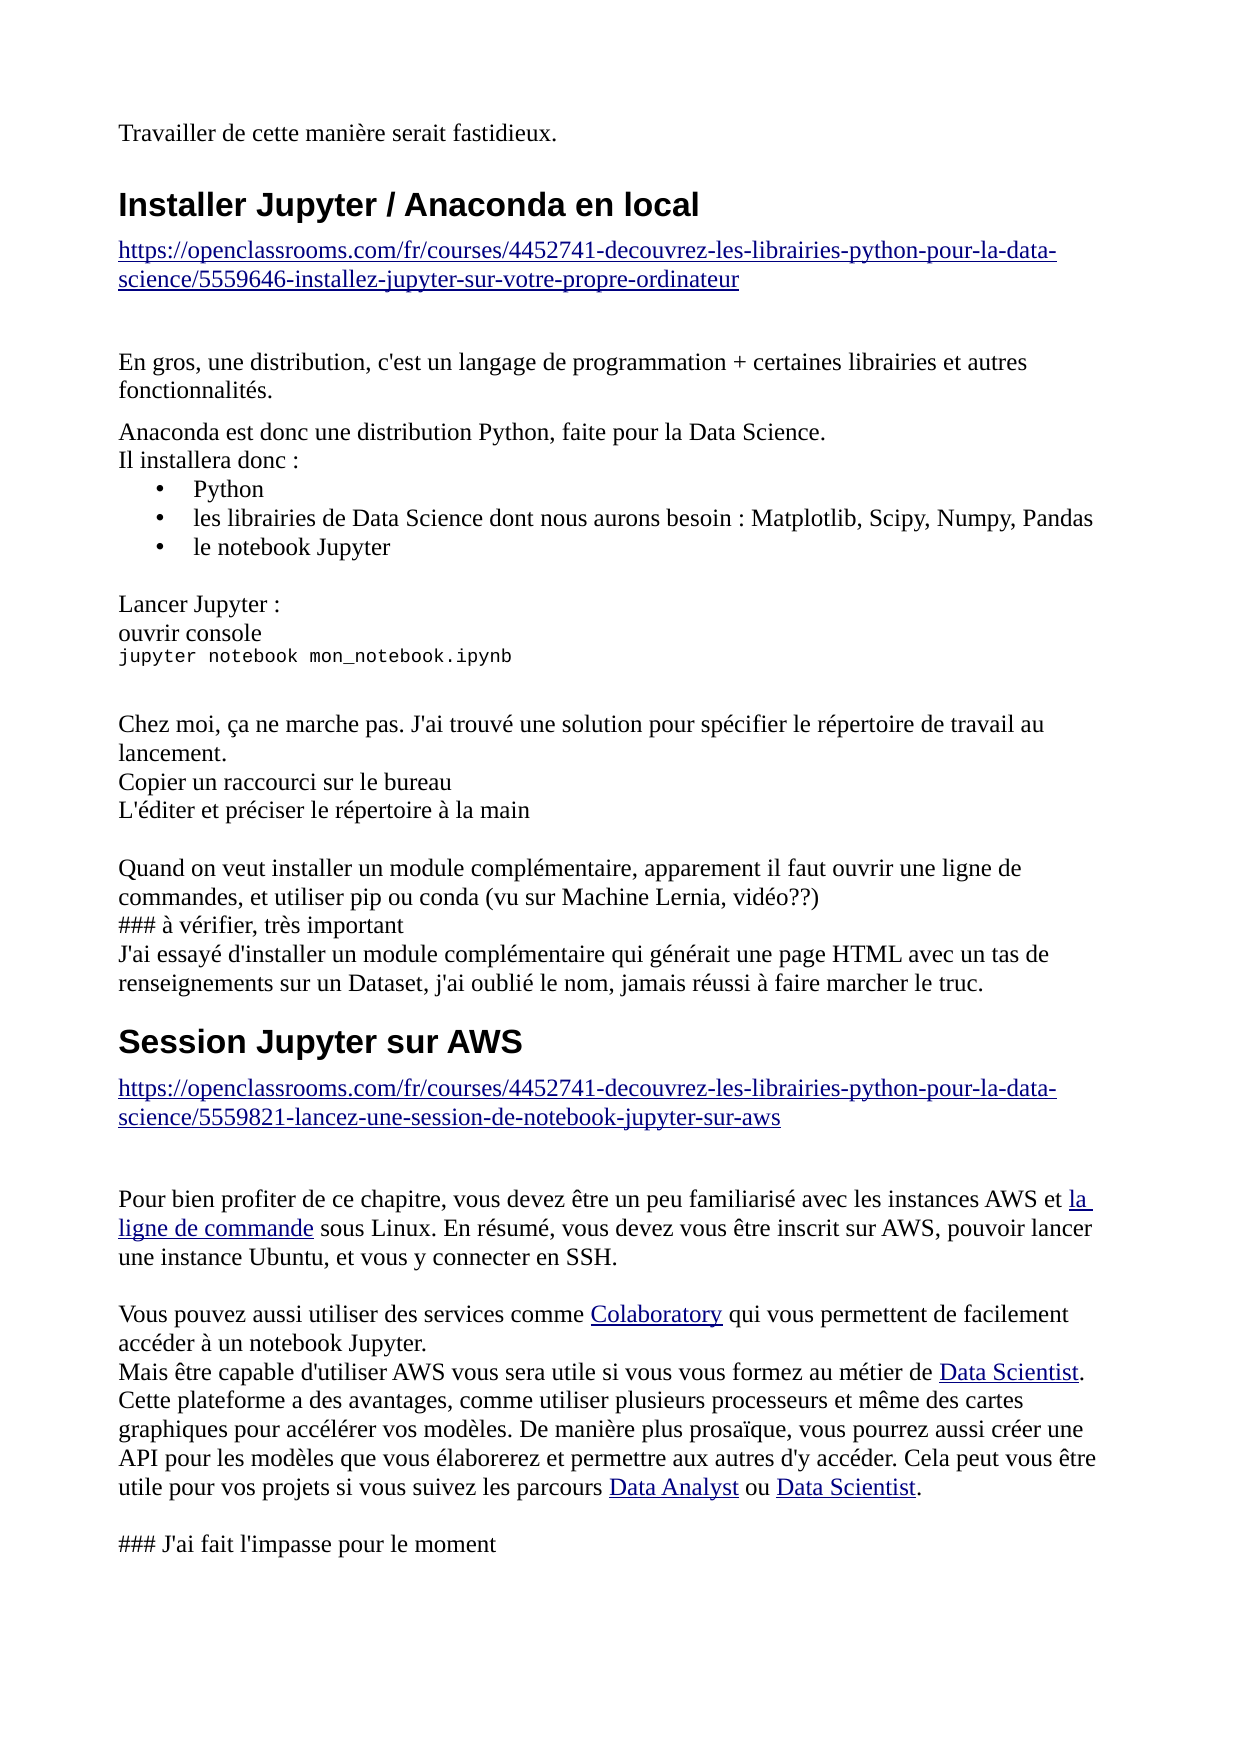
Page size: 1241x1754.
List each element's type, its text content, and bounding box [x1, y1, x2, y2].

text Anaconda est donc une distribution Python, faite pour la Data Science. [118, 417, 1122, 446]
text Travailler de cette manière serait fastidieux. [118, 118, 1122, 147]
list les librairies de Data Science dont nous aurons besoin : Matplotlib, Scipy, Numpy, Pandas [156, 503, 1122, 532]
text Il installera donc : [118, 446, 1122, 474]
text Pour bien profiter de ce chapitre, vous devez être un peu familiarisé avec les instances AWS et la ligne de commande sous Linux. En résumé, vous devez vous être inscrit sur AWS, pouvoir lancer une instance Ubuntu, et vous y connecter en SSH. [118, 1184, 1122, 1270]
text Chez moi, ça ne marche pas. J'ai trouvé une solution pour spécifier le répertoire de travail au lancement. [118, 709, 1122, 767]
text Lancer Jupyter : [118, 589, 1122, 618]
subtitle Session Jupyter sur AWS [118, 1022, 1122, 1060]
list Python [156, 474, 1122, 503]
text ouvrir console [118, 618, 1122, 647]
text Vous pouvez aussi utiliser des services comme Colaboratory qui vous permettent de facilement accéder à un notebook Jupyter. [118, 1299, 1122, 1357]
subtitle Installer Jupyter / Anaconda en local [118, 184, 1122, 223]
list le notebook Jupyter [156, 532, 1122, 561]
text https://openclassrooms.com/fr/courses/4452741-decouvrez-les-librairies-python-pour-la-data-science/5559646-installez-jupyter-sur-votre-propre-ordinateur [118, 236, 1122, 293]
text En gros, une distribution, c'est un langage de programmation + certaines librairies et autres fonctionnalités. [118, 347, 1122, 404]
text Mais être capable d'utiliser AWS vous sera utile si vous vous formez au métier de Data Scientist. Cette plateforme a des avantages, comme utiliser plusieurs processeurs et même des cartes graphiques pour accélérer vos modèles. De manière plus prosaïque, vous pourrez aussi créer une API pour les modèles que vous élaborerez et permettre aux autres d'y accéder. Cela peut vous être utile pour vos projets si vous suivez les parcours Data Analyst ou Data Scientist. [118, 1357, 1122, 1500]
text Copier un raccourci sur le bureau [118, 767, 1122, 796]
text ### à vérifier, très important [118, 911, 1122, 939]
text J'ai essayé d'installer un module complémentaire qui générait une page HTML avec un tas de renseignements sur un Dataset, j'ai oublié le nom, jamais réussi à faire marcher le truc. [118, 939, 1122, 997]
text L'éditer et préciser le répertoire à la main [118, 796, 1122, 824]
text Quand on veut installer un module complémentaire, apparement il faut ouvrir une ligne de commandes, et utiliser pip ou conda (vu sur Machine Lernia, vidéo??) [118, 853, 1122, 911]
text jupyter notebook mon_notebook.ipynb [118, 647, 1122, 668]
text https://openclassrooms.com/fr/courses/4452741-decouvrez-les-librairies-python-pour-la-data-science/5559821-lancez-une-session-de-notebook-jupyter-sur-aws [118, 1073, 1122, 1130]
text ### J'ai fait l'impasse pour le moment [118, 1529, 1122, 1558]
